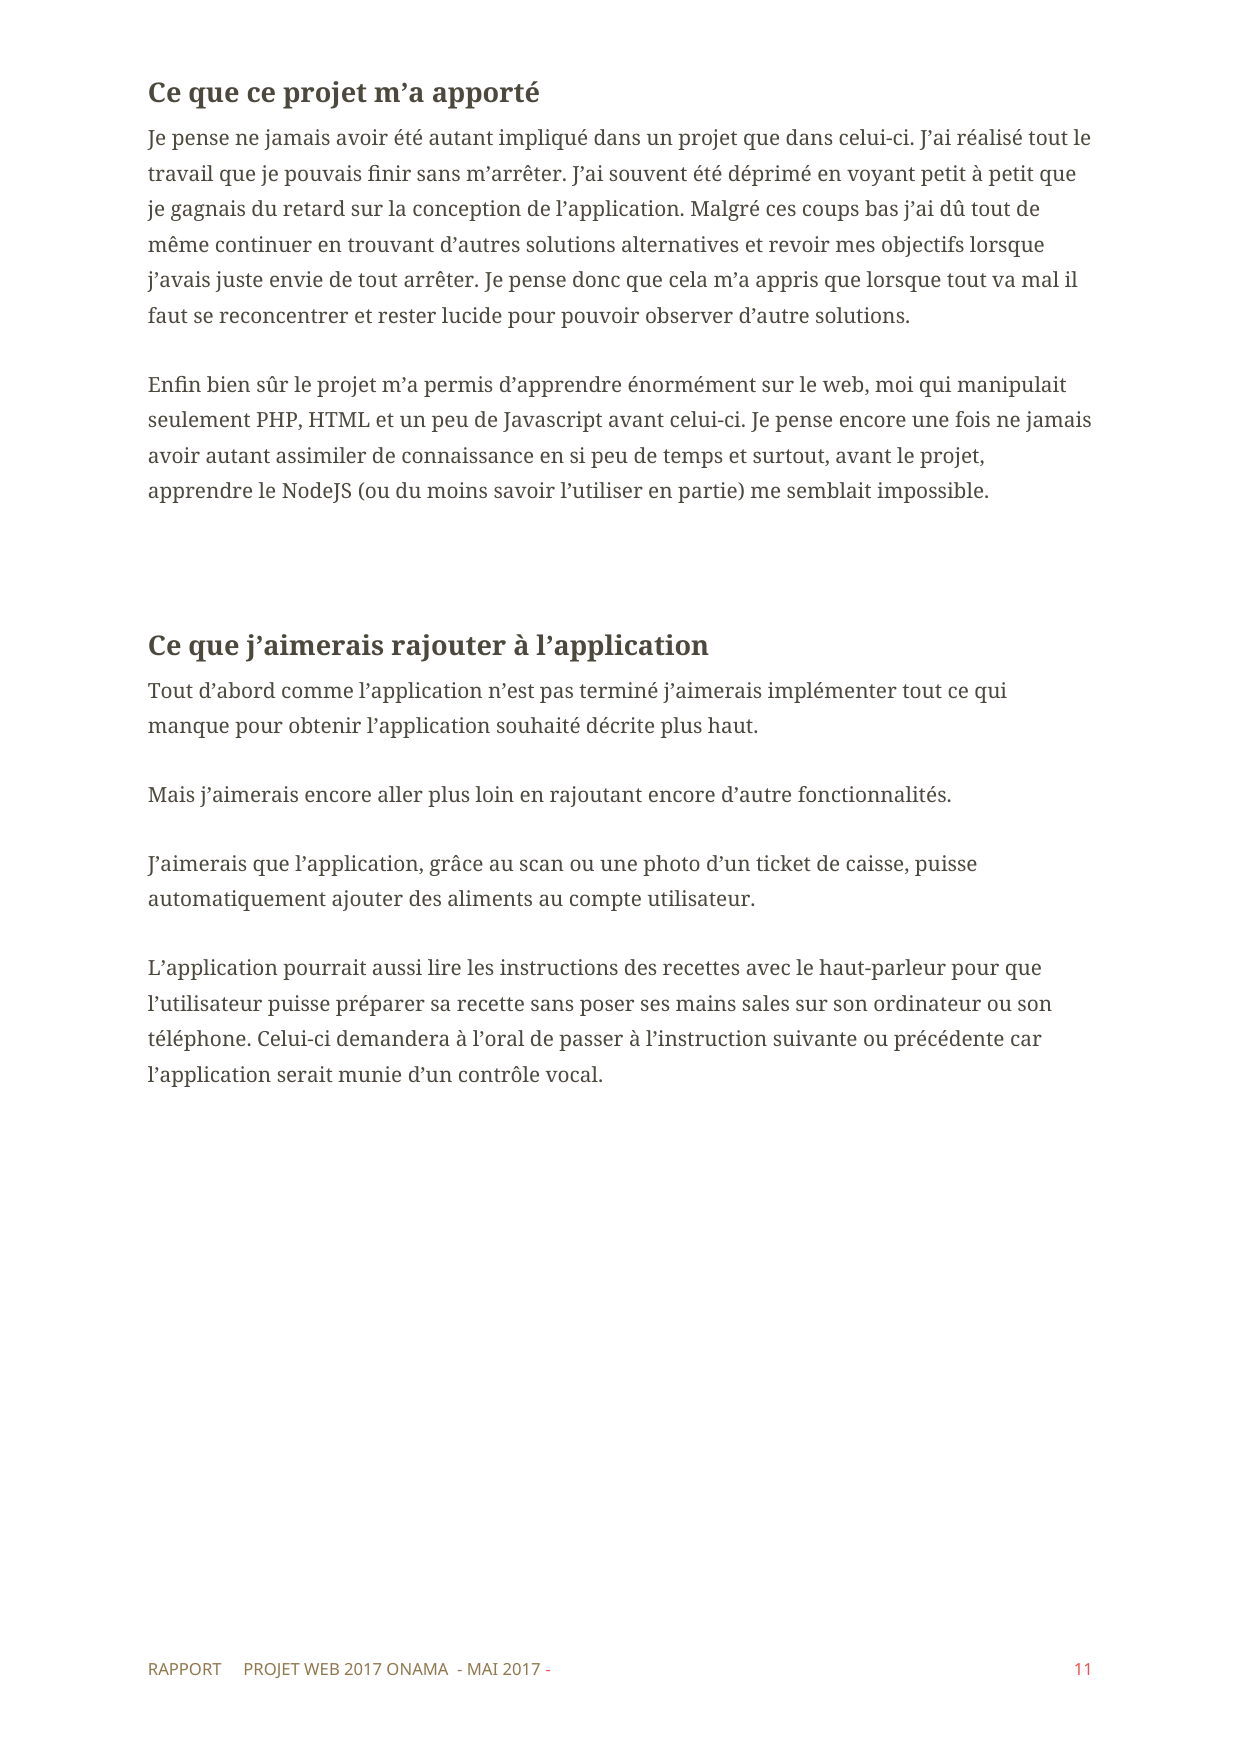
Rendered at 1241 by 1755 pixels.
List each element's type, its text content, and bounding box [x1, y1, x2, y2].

text Mais j’aimerais encore aller plus loin en rajoutant encore d’autre fonctionnalités. [148, 780, 1093, 809]
subtitle Ce que j’aimerais rajouter à l’application [148, 626, 1093, 663]
text J’aimerais que l’application, grâce au scan ou une photo d’un ticket de caisse, puisse automatiquement ajouter des aliments au compte utilisateur. [148, 849, 1093, 913]
subtitle Ce que ce projet m’a apporté [148, 74, 1093, 111]
text Enfin bien sûr le projet m’a permis d’apprendre énormément sur le web, moi qui manipulait seulement PHP, HTML et un peu de Javascript avant celui-ci. Je pense encore une fois ne jamais avoir autant assimiler de connaissance en si peu de temps et surtout, avant le projet, apprendre le NodeJS (ou du moins savoir l’utiliser en partie) me semblait impossible. [148, 370, 1093, 505]
text Je pense ne jamais avoir été autant impliqué dans un projet que dans celui-ci. J’ai réalisé tout le travail que je pouvais finir sans m’arrêter. J’ai souvent été déprimé en voyant petit à petit que je gagnais du retard sur la conception de l’application. Malgré ces coups bas j’ai dû tout de même continuer en trouvant d’autres solutions alternatives et revoir mes objectifs lorsque j’avais juste envie de tout arrêter. Je pense donc que cela m’a appris que lorsque tout va mal il faut se reconcentrer et rester lucide pour pouvoir observer d’autre solutions. [148, 123, 1093, 329]
text Tout d’abord comme l’application n’est pas terminé j’aimerais implémenter tout ce qui manque pour obtenir l’application souhaité décrite plus haut. [148, 676, 1093, 740]
text L’application pourrait aussi lire les instructions des recettes avec le haut-parleur pour que l’utilisateur puisse préparer sa recette sans poser ses mains sales sur son ordinateur ou son téléphone. Celui-ci demandera à l’oral de passer à l’instruction suivante ou précédente car l’application serait munie d’un contrôle vocal. [148, 953, 1093, 1088]
